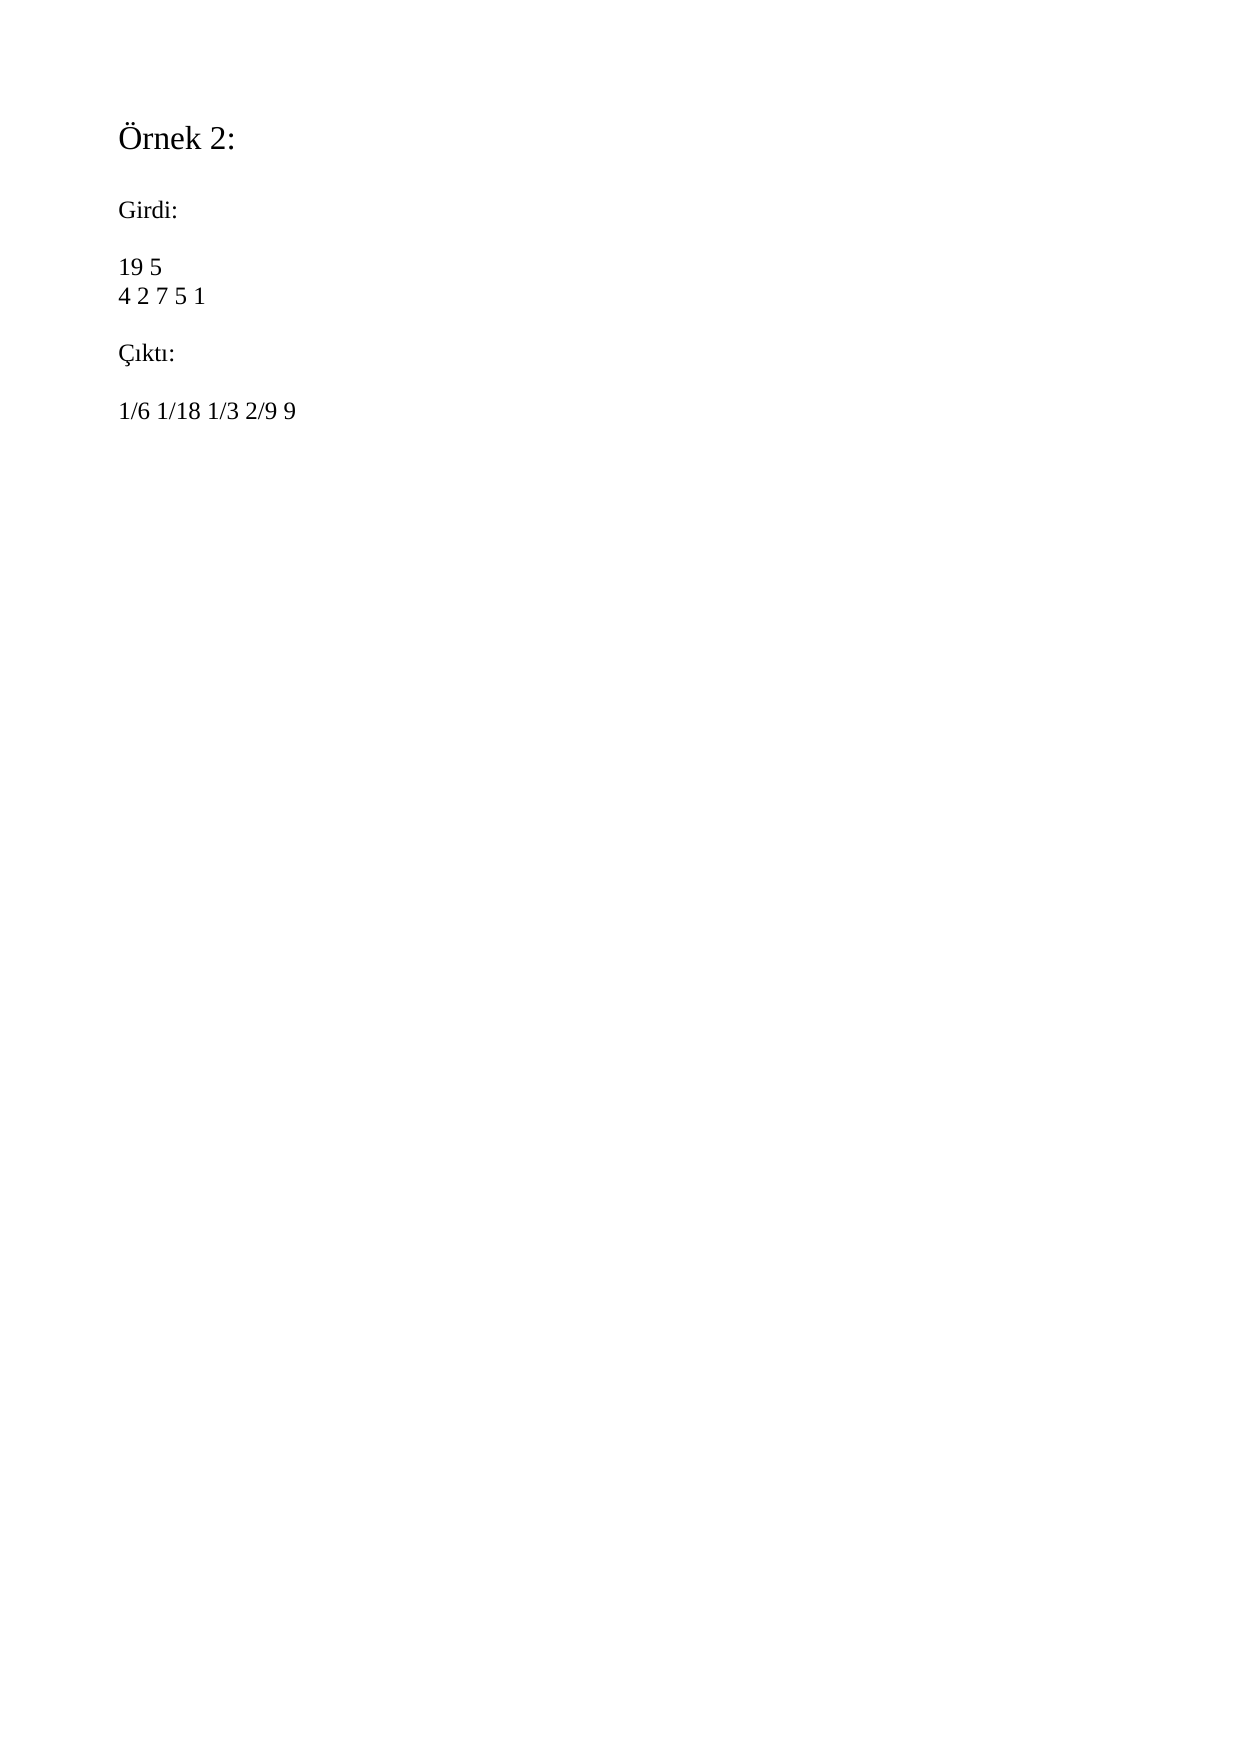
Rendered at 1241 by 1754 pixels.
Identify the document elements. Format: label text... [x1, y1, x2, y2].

text 1/6 1/18 1/3 2/9 9 [118, 396, 1122, 425]
text Girdi: [118, 195, 1122, 223]
text Çıktı: [118, 338, 1122, 367]
text Örnek 2: [118, 118, 1122, 156]
text 19 5 [118, 252, 1122, 281]
text 4 2 7 5 1 [118, 281, 1122, 310]
